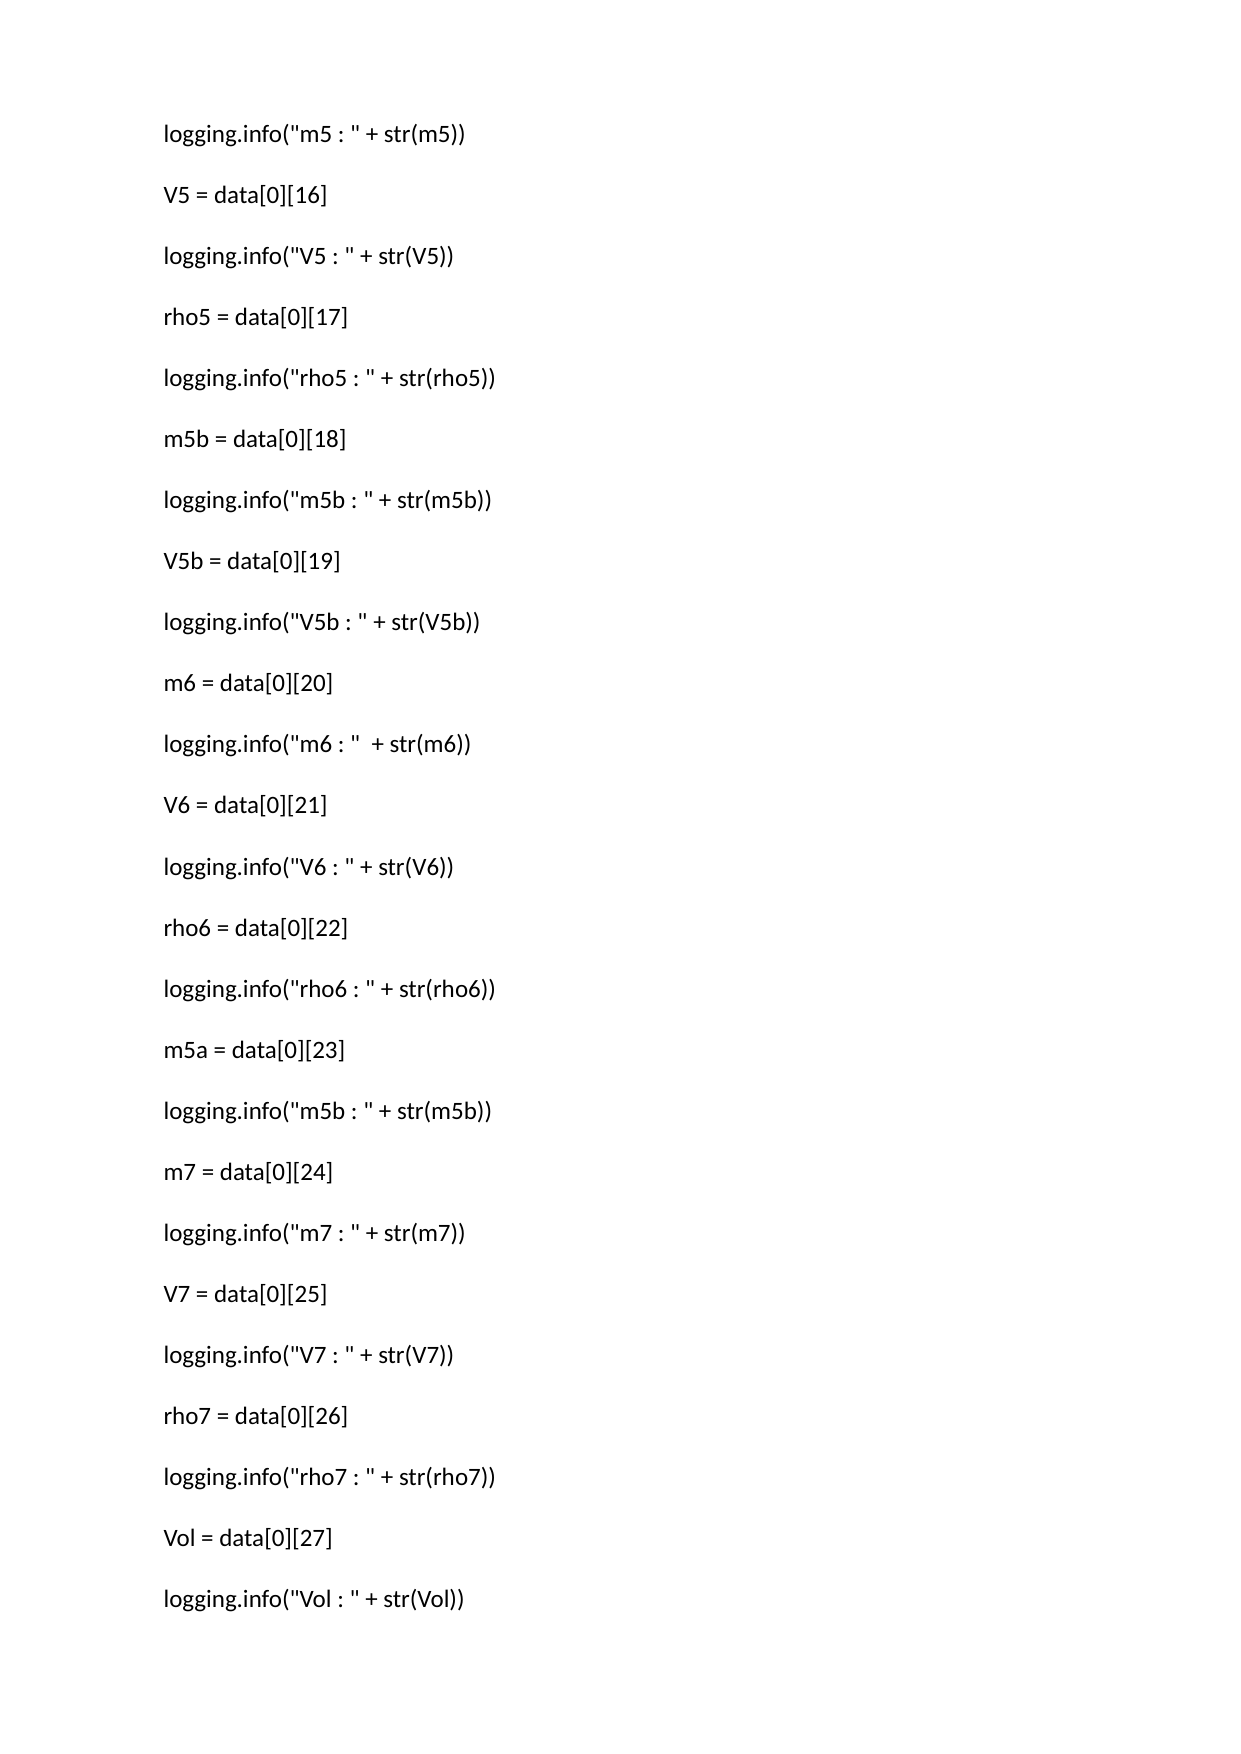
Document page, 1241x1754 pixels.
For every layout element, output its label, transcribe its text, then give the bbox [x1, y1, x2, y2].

text V5b = data[0][19] [118, 545, 1122, 576]
text logging.info("Vol : " + str(Vol)) [118, 1583, 1122, 1614]
text logging.info("V7 : " + str(V7)) [118, 1339, 1122, 1369]
text logging.info("V6 : " + str(V6)) [118, 851, 1122, 881]
text rho5 = data[0][17] [118, 301, 1122, 332]
text logging.info("m7 : " + str(m7)) [118, 1217, 1122, 1247]
text m5b = data[0][18] [118, 423, 1122, 454]
text m6 = data[0][20] [118, 667, 1122, 698]
text V5 = data[0][16] [118, 179, 1122, 210]
text logging.info("rho7 : " + str(rho7)) [118, 1461, 1122, 1492]
text Vol = data[0][27] [118, 1522, 1122, 1553]
text logging.info("rho6 : " + str(rho6)) [118, 973, 1122, 1003]
text logging.info("V5 : " + str(V5)) [118, 240, 1122, 271]
text logging.info("m5b : " + str(m5b)) [118, 484, 1122, 515]
text V7 = data[0][25] [118, 1278, 1122, 1308]
text rho6 = data[0][22] [118, 912, 1122, 942]
text m5a = data[0][23] [118, 1034, 1122, 1064]
text m7 = data[0][24] [118, 1156, 1122, 1186]
text logging.info("V5b : " + str(V5b)) [118, 606, 1122, 637]
text logging.info("rho5 : " + str(rho5)) [118, 362, 1122, 393]
text logging.info("m5 : " + str(m5)) [118, 118, 1122, 149]
text logging.info("m5b : " + str(m5b)) [118, 1095, 1122, 1125]
text logging.info("m6 : " + str(m6)) [118, 728, 1122, 759]
text rho7 = data[0][26] [118, 1400, 1122, 1431]
text V6 = data[0][21] [118, 789, 1122, 820]
